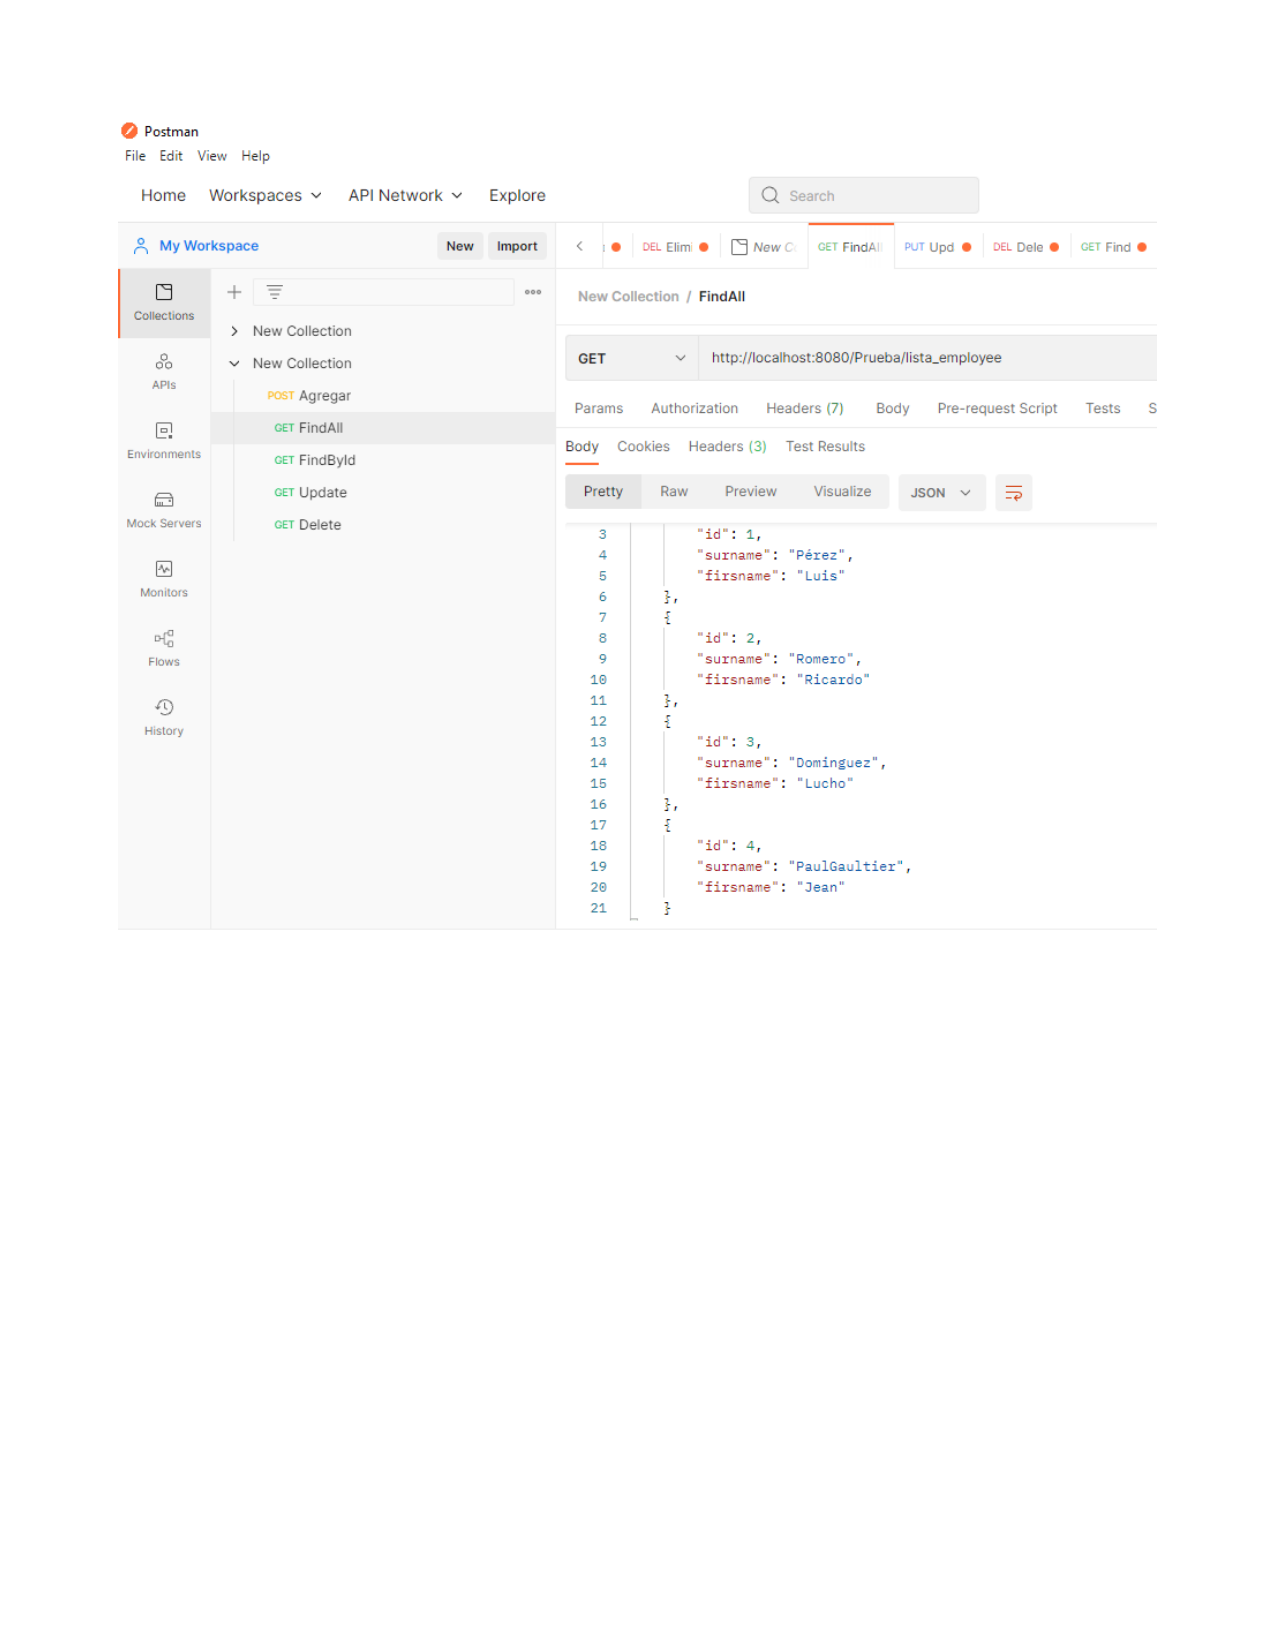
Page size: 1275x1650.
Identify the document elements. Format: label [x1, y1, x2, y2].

picture [118, 118, 1157, 931]
